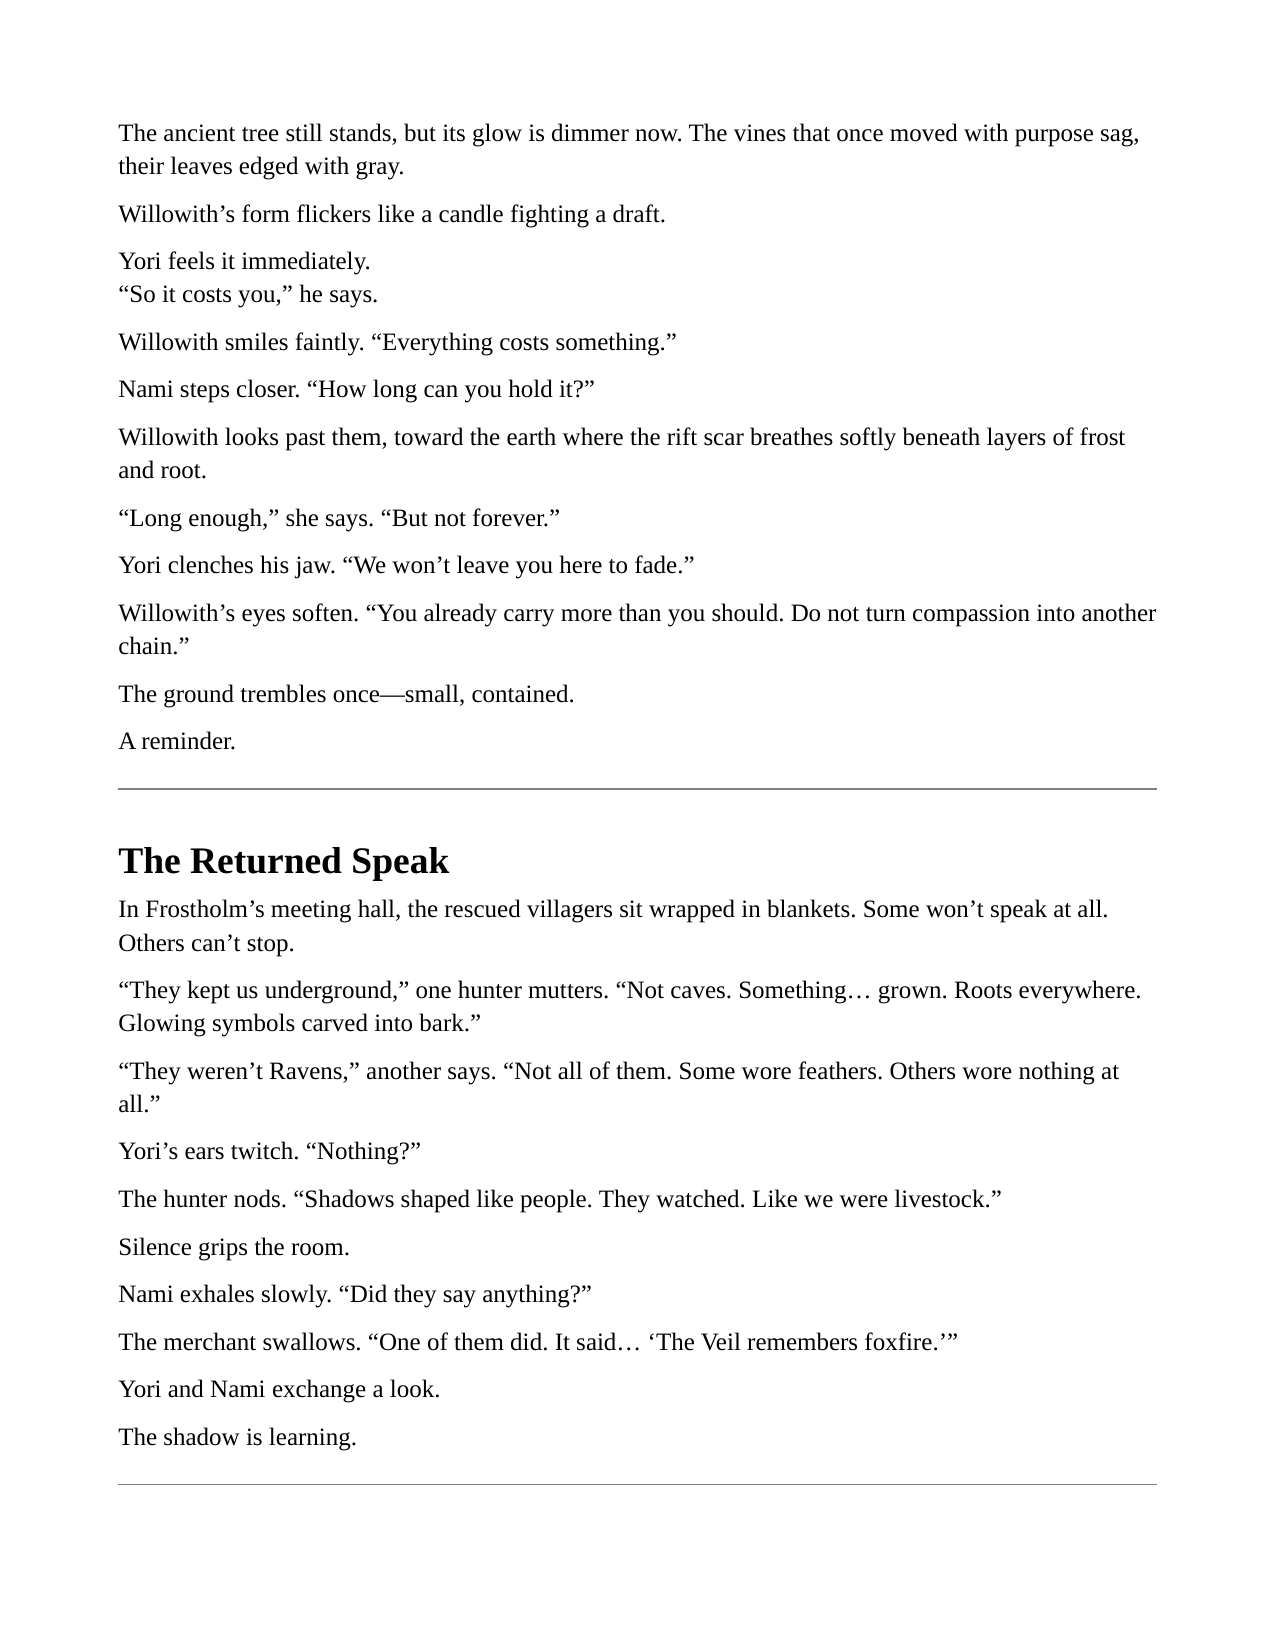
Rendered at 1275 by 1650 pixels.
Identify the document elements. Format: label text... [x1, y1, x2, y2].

text Yori’s ears twitch. “Nothing?” [118, 1136, 1157, 1165]
text A reminder. [118, 726, 1157, 755]
text Yori and Nami exchange a look. [118, 1374, 1157, 1403]
text Nami steps closer. “How long can you hold it?” [118, 374, 1157, 403]
text Yori clenches his jaw. “We won’t leave you here to fade.” [118, 550, 1157, 579]
text The shadow is learning. [118, 1422, 1157, 1451]
text “Long enough,” she says. “But not forever.” [118, 503, 1157, 532]
text Willowith smiles faintly. “Everything costs something.” [118, 327, 1157, 356]
text The merchant swallows. “One of them did. It said… ‘The Veil remembers foxfire.’” [118, 1327, 1157, 1356]
text The hunter nods. “Shadows shaped like people. They watched. Like we were livestock.” [118, 1184, 1157, 1213]
text “They kept us underground,” one hunter mutters. “Not caves. Something… grown. Roots everywhere. Glowing symbols carved into bark.” [118, 975, 1157, 1037]
text “They weren’t Ravens,” another says. “Not all of them. Some wore feathers. Others wore nothing at all.” [118, 1056, 1157, 1118]
text Willowith looks past them, toward the earth where the rift scar breathes softly beneath layers of frost and root. [118, 422, 1157, 484]
text Nami exhales slowly. “Did they say anything?” [118, 1279, 1157, 1308]
text Willowith’s eyes soften. “You already carry more than you should. Do not turn compassion into another chain.” [118, 598, 1157, 660]
text Silence grips the room. [118, 1232, 1157, 1260]
text The ancient tree still stands, but its glow is dimmer now. The vines that once moved with purpose sag, their leaves edged with gray. [118, 118, 1157, 180]
text The ground trembles once—small, contained. [118, 679, 1157, 707]
text Willowith’s form flickers like a candle fighting a draft. [118, 199, 1157, 227]
text Yori feels it immediately. “So it costs you,” he says. [118, 246, 1157, 308]
text In Frostholm’s meeting hall, the rescued villagers sit wrapped in blankets. Some won’t speak at all. Others can’t stop. [118, 894, 1157, 956]
subtitle The Returned Speak [118, 839, 1157, 882]
